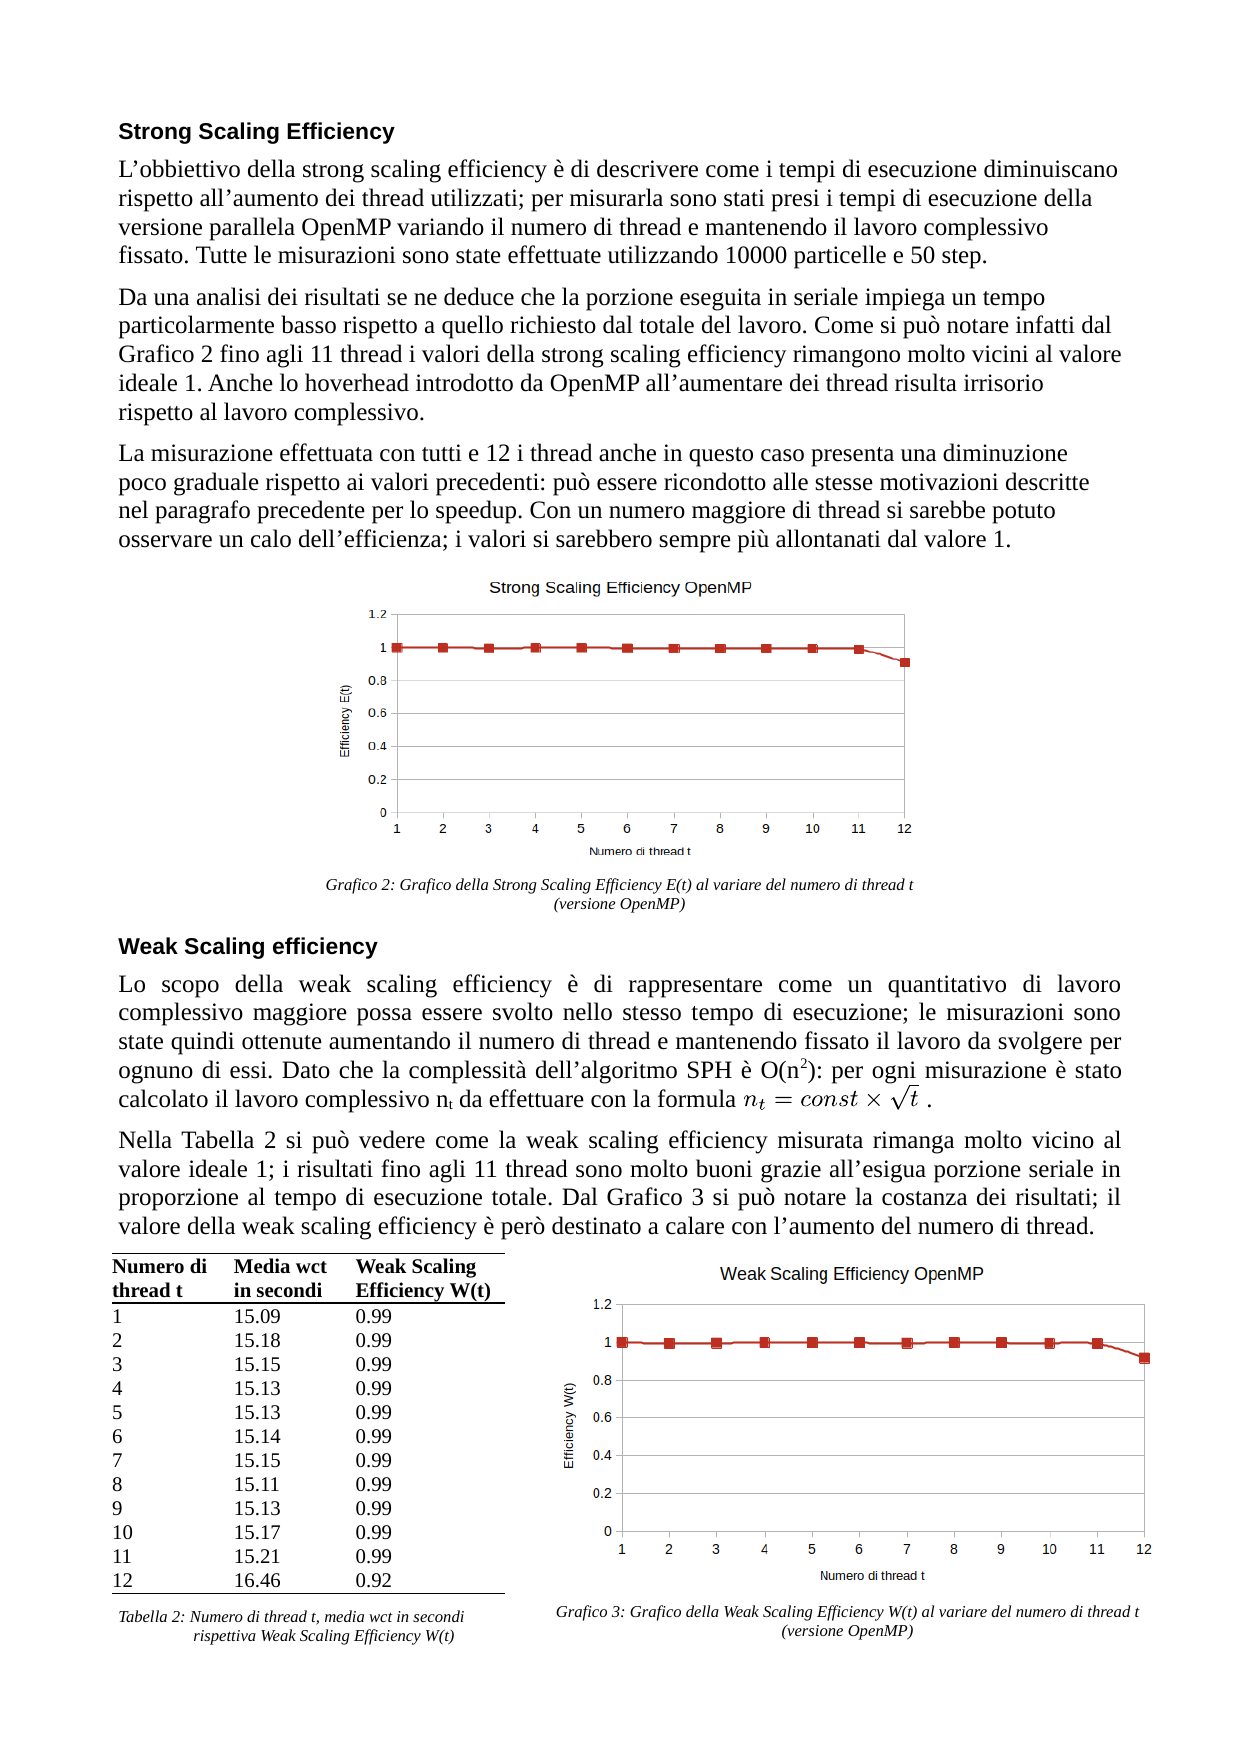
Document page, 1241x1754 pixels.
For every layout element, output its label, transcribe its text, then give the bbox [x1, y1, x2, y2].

table_cell 0.99 [355, 1328, 505, 1352]
text Nella Tabella 2 si può vedere come la weak scaling efficiency misurata rimanga molto vicino al valore ideale 1; i risultati fino agli 11 thread sono molto buoni grazie all’esigua porzione seriale in proporzione al tempo di esecuzione totale. Dal Grafico 3 si può notare la costanza dei risultati; il valore della weak scaling efficiency è però destinato a calare con l’aumento del numero di thread. [118, 1125, 1122, 1240]
text Tabella 2: Numero di thread t, media wct in secondi e rispettiva Weak Scaling Efficiency W(t) [118, 1607, 539, 1645]
table_cell 0.99 [355, 1544, 505, 1568]
table_cell 0.99 [355, 1304, 505, 1328]
subtitle Strong Scaling Efficiency [118, 118, 1122, 144]
table_cell 8 [112, 1472, 234, 1496]
table_cell 0.92 [355, 1569, 505, 1592]
table_cell 0.99 [355, 1352, 505, 1376]
table_cell 0.99 [355, 1448, 505, 1472]
table_cell 15.15 [234, 1352, 355, 1376]
table_cell 15.13 [234, 1376, 355, 1400]
table_cell 0.99 [355, 1472, 505, 1496]
table_cell 2 [112, 1328, 234, 1352]
text L’obbiettivo della strong scaling efficiency è di descrivere come i tempi di esecuzione diminuiscano rispetto all’aumento dei thread utilizzati; per misurarla sono stati presi i tempi di esecuzione della versione parallela OpenMP variando il numero di thread e mantenendo il lavoro complessivo fissato. Tutte le misurazioni sono state effettuate utilizzando 10000 particelle e 50 step. [118, 154, 1122, 269]
table_cell 15.15 [234, 1448, 355, 1472]
text Lo scopo della weak scaling efficiency è di rappresentare come un quantitativo di lavoro complessivo maggiore possa essere svolto nello stesso tempo di esecuzione; le misurazioni sono state quindi ottenute aumentando il numero di thread e mantenendo fissato il lavoro da svolgere per ognuno di essi. Dato che la complessità dell’algoritmo SPH è O(n2): per ogni misurazione è stato calcolato il lavoro complessivo nt da effettuare con la formula . [118, 969, 1122, 1112]
text La misurazione effettuata con tutti e 12 i thread anche in questo caso presenta una diminuzione poco graduale rispetto ai valori precedenti: può essere ricondotto alle stesse motivazioni descritte nel paragrafo precedente per lo speedup. Con un numero maggiore di thread si sarebbe potuto osservare un calo dell’efficienza; i valori si sarebbero sempre più allontanati dal valore 1. [118, 438, 1122, 553]
table_header Weak Scaling Efficiency W(t) [355, 1254, 505, 1302]
table_cell 3 [112, 1352, 234, 1376]
table_cell 9 [112, 1496, 234, 1520]
table_cell 5 [112, 1400, 234, 1424]
table_cell 11 [112, 1544, 234, 1568]
table_cell 1 [112, 1304, 234, 1328]
table_cell 0.99 [355, 1520, 505, 1544]
table_cell 4 [112, 1376, 234, 1400]
table_cell 0.99 [355, 1400, 505, 1424]
table_cell 0.99 [355, 1496, 505, 1520]
table_cell 15.21 [234, 1544, 355, 1568]
picture [539, 1245, 1163, 1602]
table_cell 0.99 [355, 1376, 505, 1400]
table_cell 15.14 [234, 1424, 355, 1448]
table_header Media wct in secondi [234, 1254, 355, 1302]
table_cell 7 [112, 1448, 234, 1472]
table_cell 6 [112, 1424, 234, 1448]
table_cell 15.13 [234, 1496, 355, 1520]
table_cell 16.46 [234, 1569, 355, 1592]
table_cell 15.11 [234, 1472, 355, 1496]
table_cell 0.99 [355, 1424, 505, 1448]
table_cell 15.18 [234, 1328, 355, 1352]
picture [317, 562, 924, 875]
table_cell 15.13 [234, 1400, 355, 1424]
text Da una analisi dei risultati se ne deduce che la porzione eseguita in seriale impiega un tempo particolarmente basso rispetto a quello richiesto dal totale del lavoro. Come si può notare infatti dal Grafico 2 fino agli 11 thread i valori della strong scaling efficiency rimangono molto vicini al valore ideale 1. Anche lo hoverhead introdotto da OpenMP all’aumentare dei thread risulta irrisorio rispetto al lavoro complessivo. [118, 282, 1122, 425]
text Grafico 2: Grafico della Strong Scaling Efficiency E(t) al variare del numero di thread t (versione OpenMP) [317, 875, 923, 913]
table_cell 15.09 [234, 1304, 355, 1328]
table_cell 10 [112, 1520, 234, 1544]
table_header Numero di thread t [112, 1254, 234, 1302]
table_header Numero di thread t [539, 1602, 1157, 1659]
table_cell 15.17 [234, 1520, 355, 1544]
subtitle Weak Scaling efficiency [118, 933, 1122, 959]
table_cell 12 [112, 1569, 234, 1592]
